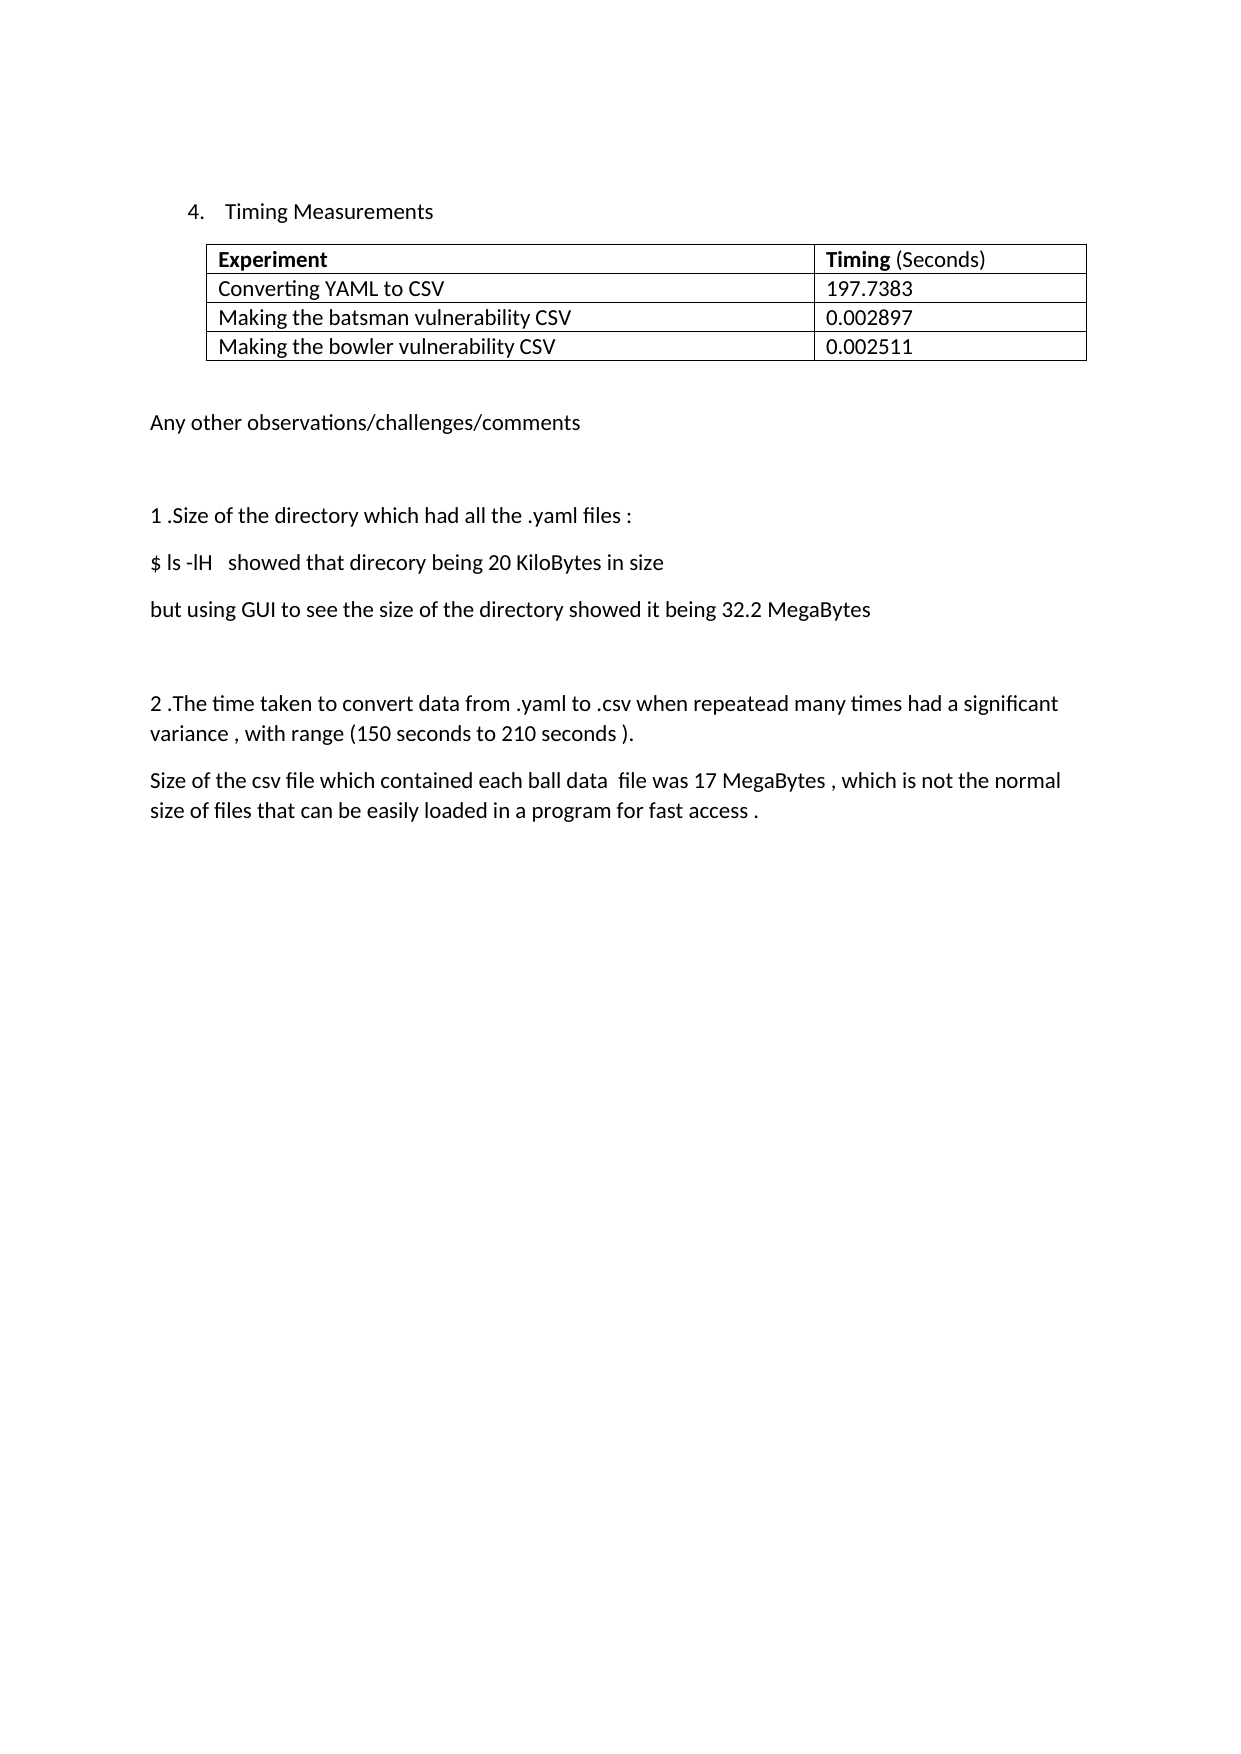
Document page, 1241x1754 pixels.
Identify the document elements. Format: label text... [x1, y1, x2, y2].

text Size of the csv file which contained each ball data file was 17 MegaBytes , which is not the normal size of files that can be easily loaded in a program for fast access . [150, 766, 1090, 824]
list Timing Measurements [187, 197, 1090, 225]
table_cell Making the batsman vulnerability CSV [207, 303, 814, 331]
table_header Timing (Seconds) [815, 245, 1086, 273]
text but using GUI to see the size of the directory showed it being 32.2 MegaBytes [150, 595, 1090, 623]
table_cell 0.002511 [815, 332, 1086, 360]
text 2 .The time taken to convert data from .yaml to .csv when repeatead many times had a significant variance , with range (150 seconds to 210 seconds ). [150, 689, 1090, 747]
table_cell 197.7383 [815, 274, 1086, 302]
table_cell Making the bowler vulnerability CSV [207, 332, 814, 360]
text $ ls -lH showed that direcory being 20 KiloBytes in size [150, 548, 1090, 577]
text Any other observations/challenges/comments [150, 408, 1090, 436]
table_cell Converting YAML to CSV [207, 274, 814, 302]
text 1 .Size of the directory which had all the .yaml files : [150, 502, 1090, 530]
table_cell 0.002897 [815, 303, 1086, 331]
table_header Experiment [207, 245, 814, 273]
